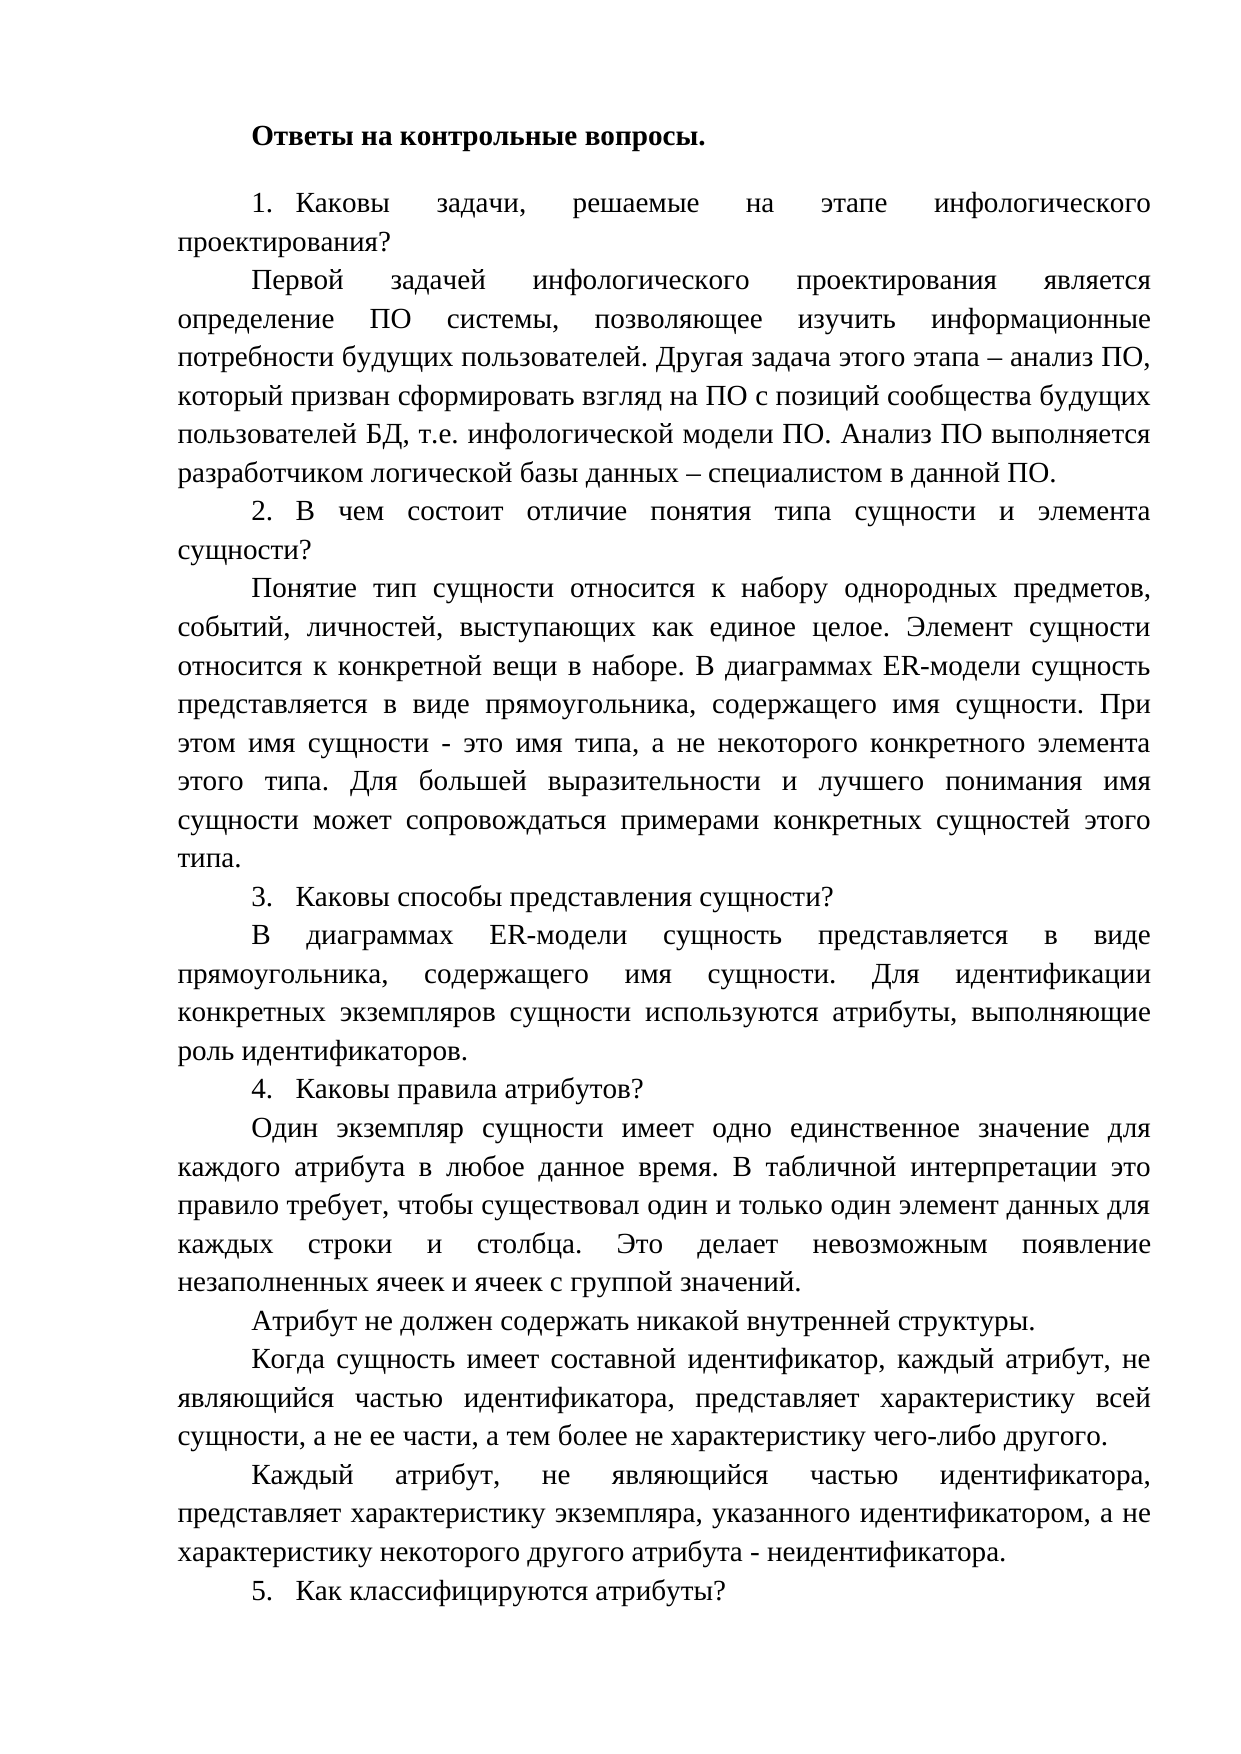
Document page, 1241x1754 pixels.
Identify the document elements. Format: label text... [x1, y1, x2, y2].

list Каковы правила атрибутов? [177, 1072, 1152, 1105]
list Ответы на контрольные вопросы. [177, 118, 1152, 152]
list Каковы способы представления сущности? [177, 879, 1152, 912]
list Один экземпляр сущности имеет одно единственное значение для каждого атрибута в любое данное время. В табличной интерпретации это правило требует, чтобы существовал один и только один элемент данных для каждых строки и столбца. Это делает невозможным появление незаполненных ячеек и ячеек с группой значений. [177, 1110, 1152, 1298]
list В чем состоит отличие понятия типа сущности и элемента сущности? [177, 493, 1152, 566]
list Каковы задачи, решаемые на этапе инфологического проектирования? [177, 185, 1152, 257]
list Первой задачей инфологического проектирования является определение ПО системы, позволяющее изучить информационные потребности будущих пользователей. Другая задача этого этапа – анализ ПО, который призван сформировать взгляд на ПО с позиций сообщества будущих пользователей БД, т.е. инфологической модели ПО. Анализ ПО выполняется разработчиком логической базы данных – специалистом в данной ПО. [177, 262, 1152, 488]
list Как классифицируются атрибуты? [177, 1573, 1152, 1606]
list В диаграммах ER-модели сущность представляется в виде прямоугольника, содержащего имя сущности. Для идентификации конкретных экземпляров сущности используются атрибуты, выполняющие роль идентификаторов. [177, 917, 1152, 1067]
list Понятие тип сущности относится к набору однородных предметов, событий, личностей, выступающих как единое целое. Элемент сущности относится к конкретной вещи в наборе. В диаграммах ER-модели сущность представляется в виде прямоугольника, содержащего имя сущности. При этом имя сущности - это имя типа, а не некоторого конкретного элемента этого типа. Для большей выразительности и лучшего понимания имя сущности может сопровождаться примерами конкретных сущностей этого типа. [177, 571, 1152, 874]
list Атрибут не должен содержать никакой внутренней структуры. [177, 1303, 1152, 1336]
list Когда сущность имеет составной идентификатор, каждый атрибут, не являющийся частью идентификатора, представляет характеристику всей сущности, а не ее части, а тем более не характеристику чего-либо другого. [177, 1341, 1152, 1452]
list Каждый атрибут, не являющийся частью идентификатора, представляет характеристику экземпляра, указанного идентификатором, а не характеристику некоторого другого атрибута - неидентификатора. [177, 1457, 1152, 1568]
